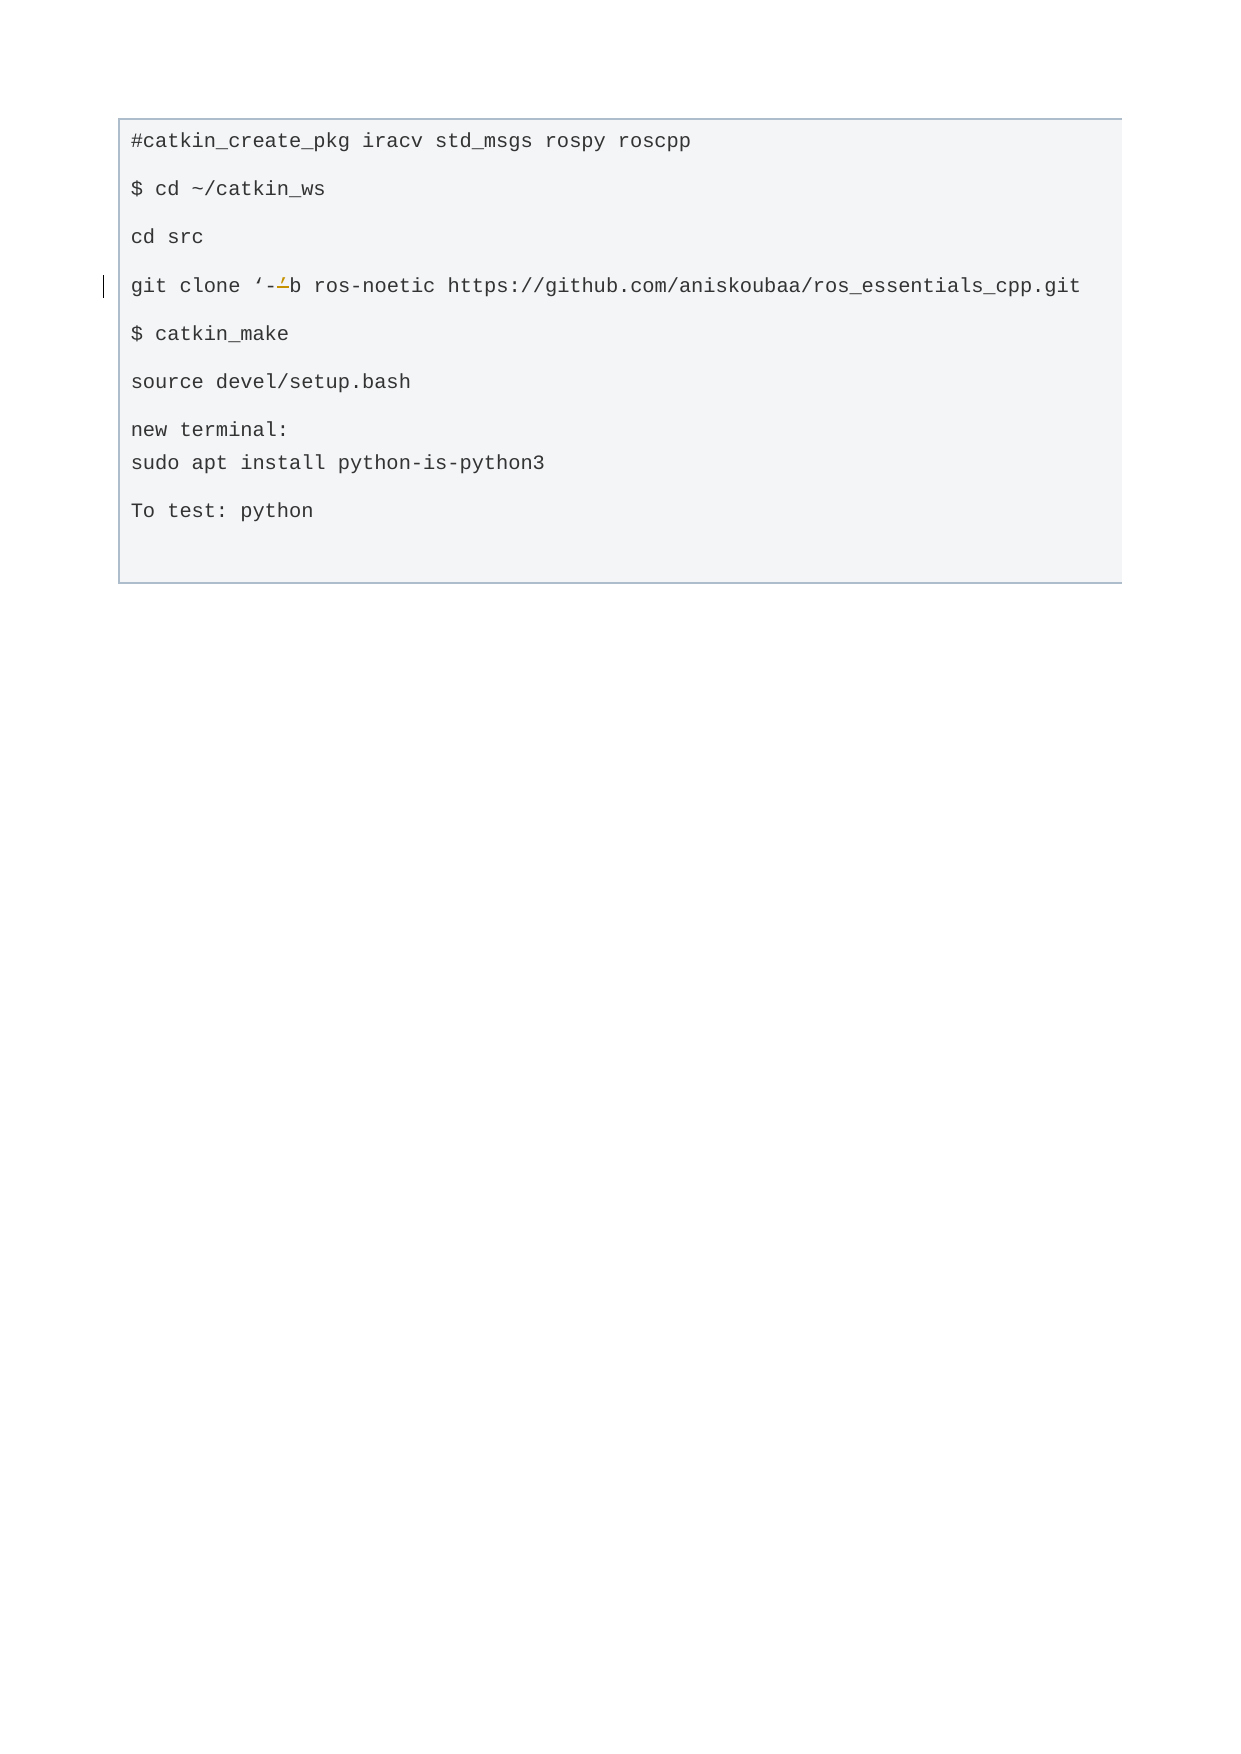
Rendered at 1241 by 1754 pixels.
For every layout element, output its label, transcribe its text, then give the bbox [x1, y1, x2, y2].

text $ catkin_make [120, 311, 1122, 347]
text new terminal: sudo apt install python-is-python3 [120, 407, 1122, 476]
text #catkin_create_pkg iracv std_msgs rospy roscpp [120, 120, 1122, 154]
text To test: python [120, 488, 1122, 524]
text git clone ‘-b ros-noetic https://github.com/aniskoubaa/ros_essentials_cpp.git [120, 263, 1122, 298]
text cd src [120, 214, 1122, 250]
text source devel/setup.bash [120, 359, 1122, 395]
text $ cd ~/catkin_ws [120, 166, 1122, 202]
